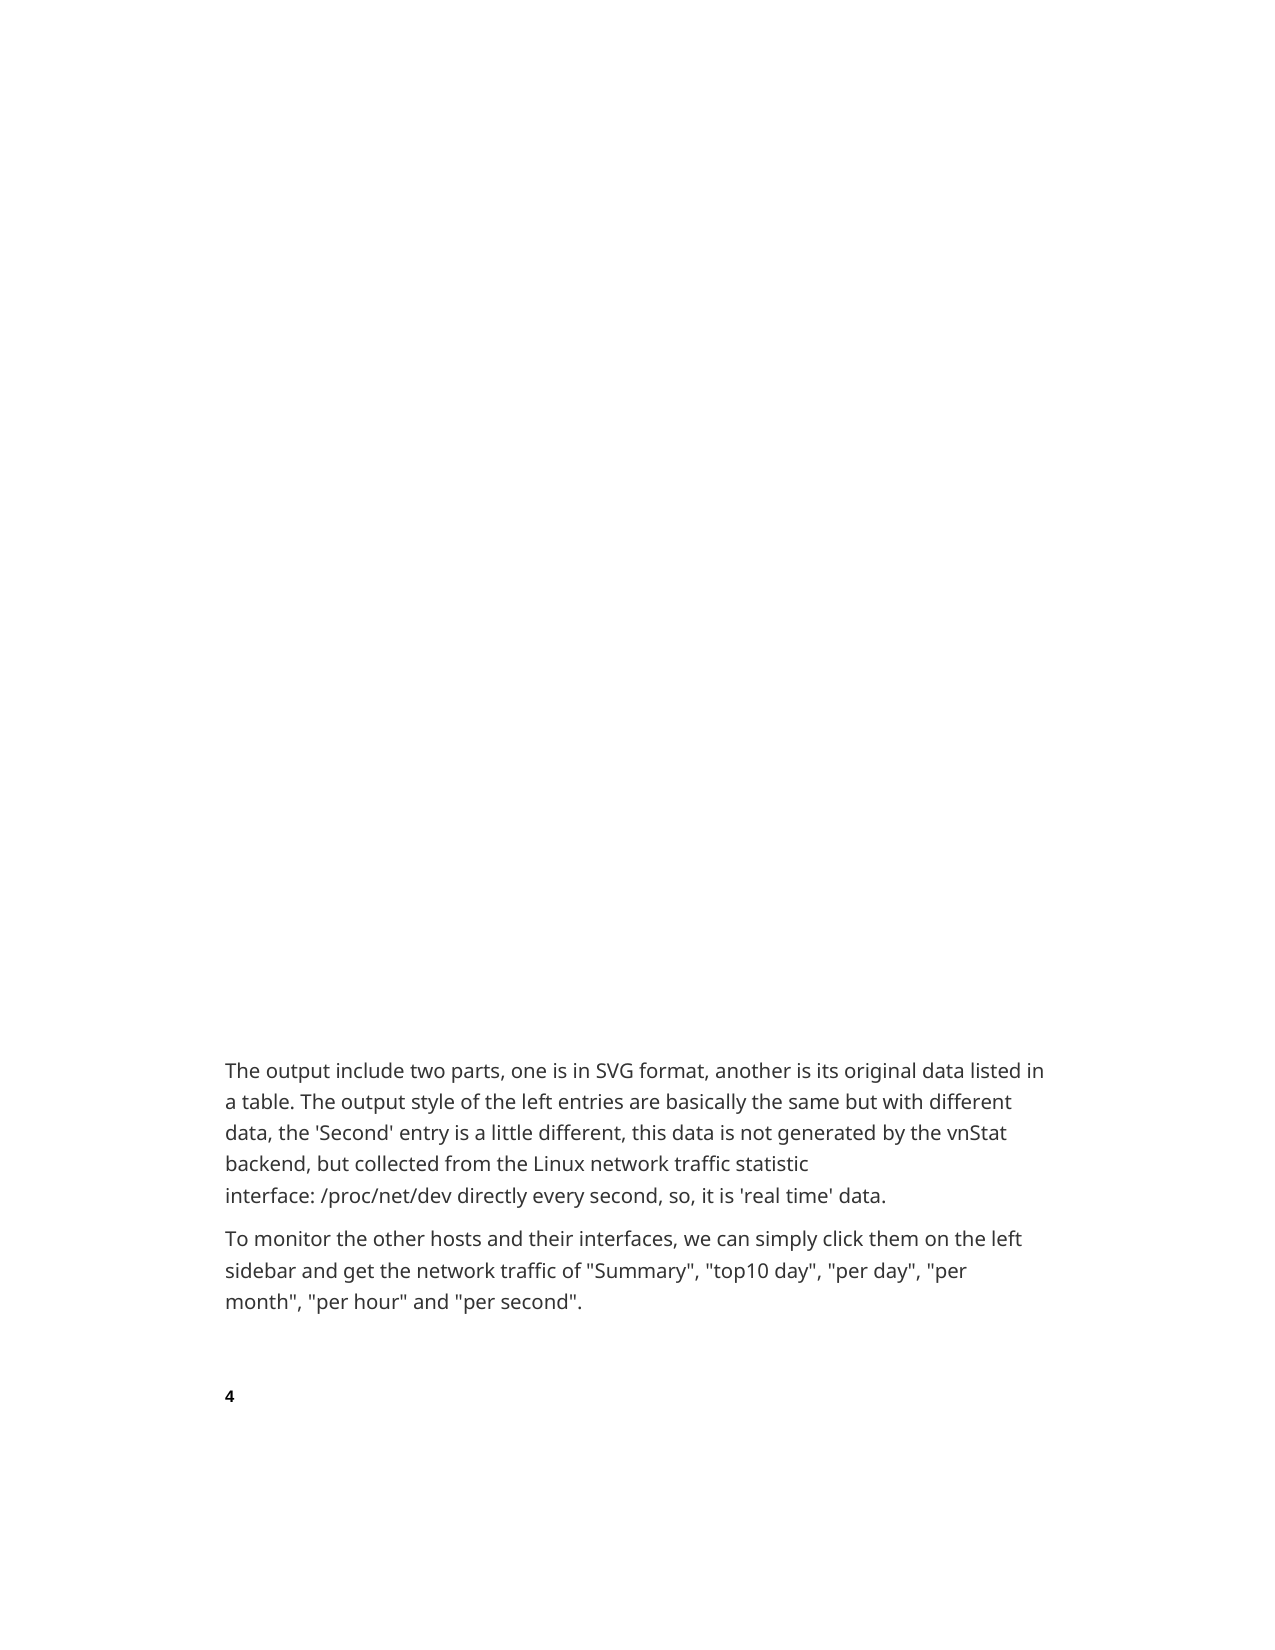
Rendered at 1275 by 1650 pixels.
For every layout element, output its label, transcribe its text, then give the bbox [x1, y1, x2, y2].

text To monitor the other hosts and their interfaces, we can simply click them on the left sidebar and get the network traffic of "Summary", "top10 day", "per day", "per month", "per hour" and "per second". [225, 1221, 1050, 1315]
text The output include two parts, one is in SVG format, another is its original data listed in a table. The output style of the left entries are basically the same but with different data, the 'Second' entry is a little different, this data is not generated by the vnStat backend, but collected from the Linux network traffic statistic interface: /proc/net/dev directly every second, so, it is 'real time' data. [225, 1053, 1050, 1209]
